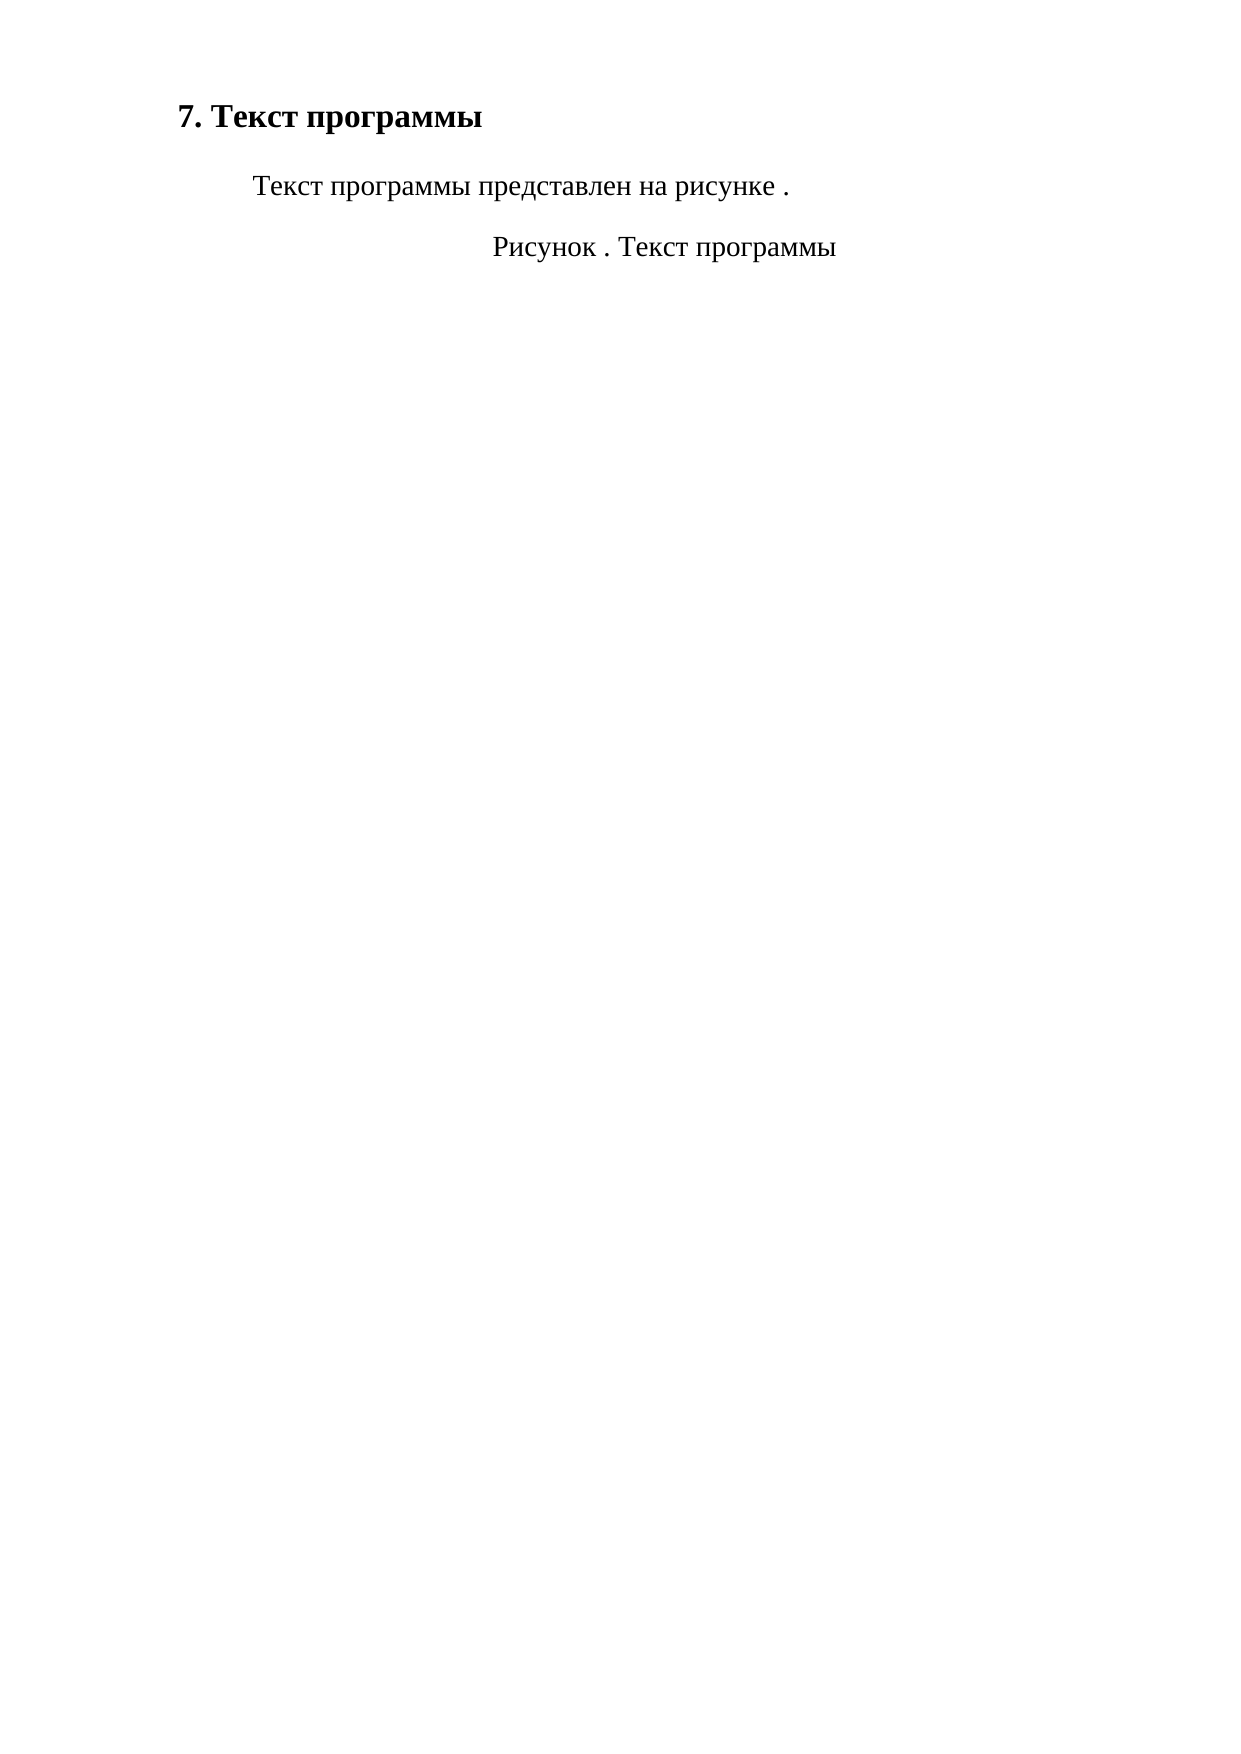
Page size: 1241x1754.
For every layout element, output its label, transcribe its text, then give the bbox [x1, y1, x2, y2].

subtitle 7. Текст программы [177, 96, 1152, 134]
text Текст программы представлен на рисунке . [177, 168, 1152, 201]
text Рисунок . Текст программы [177, 229, 1152, 263]
